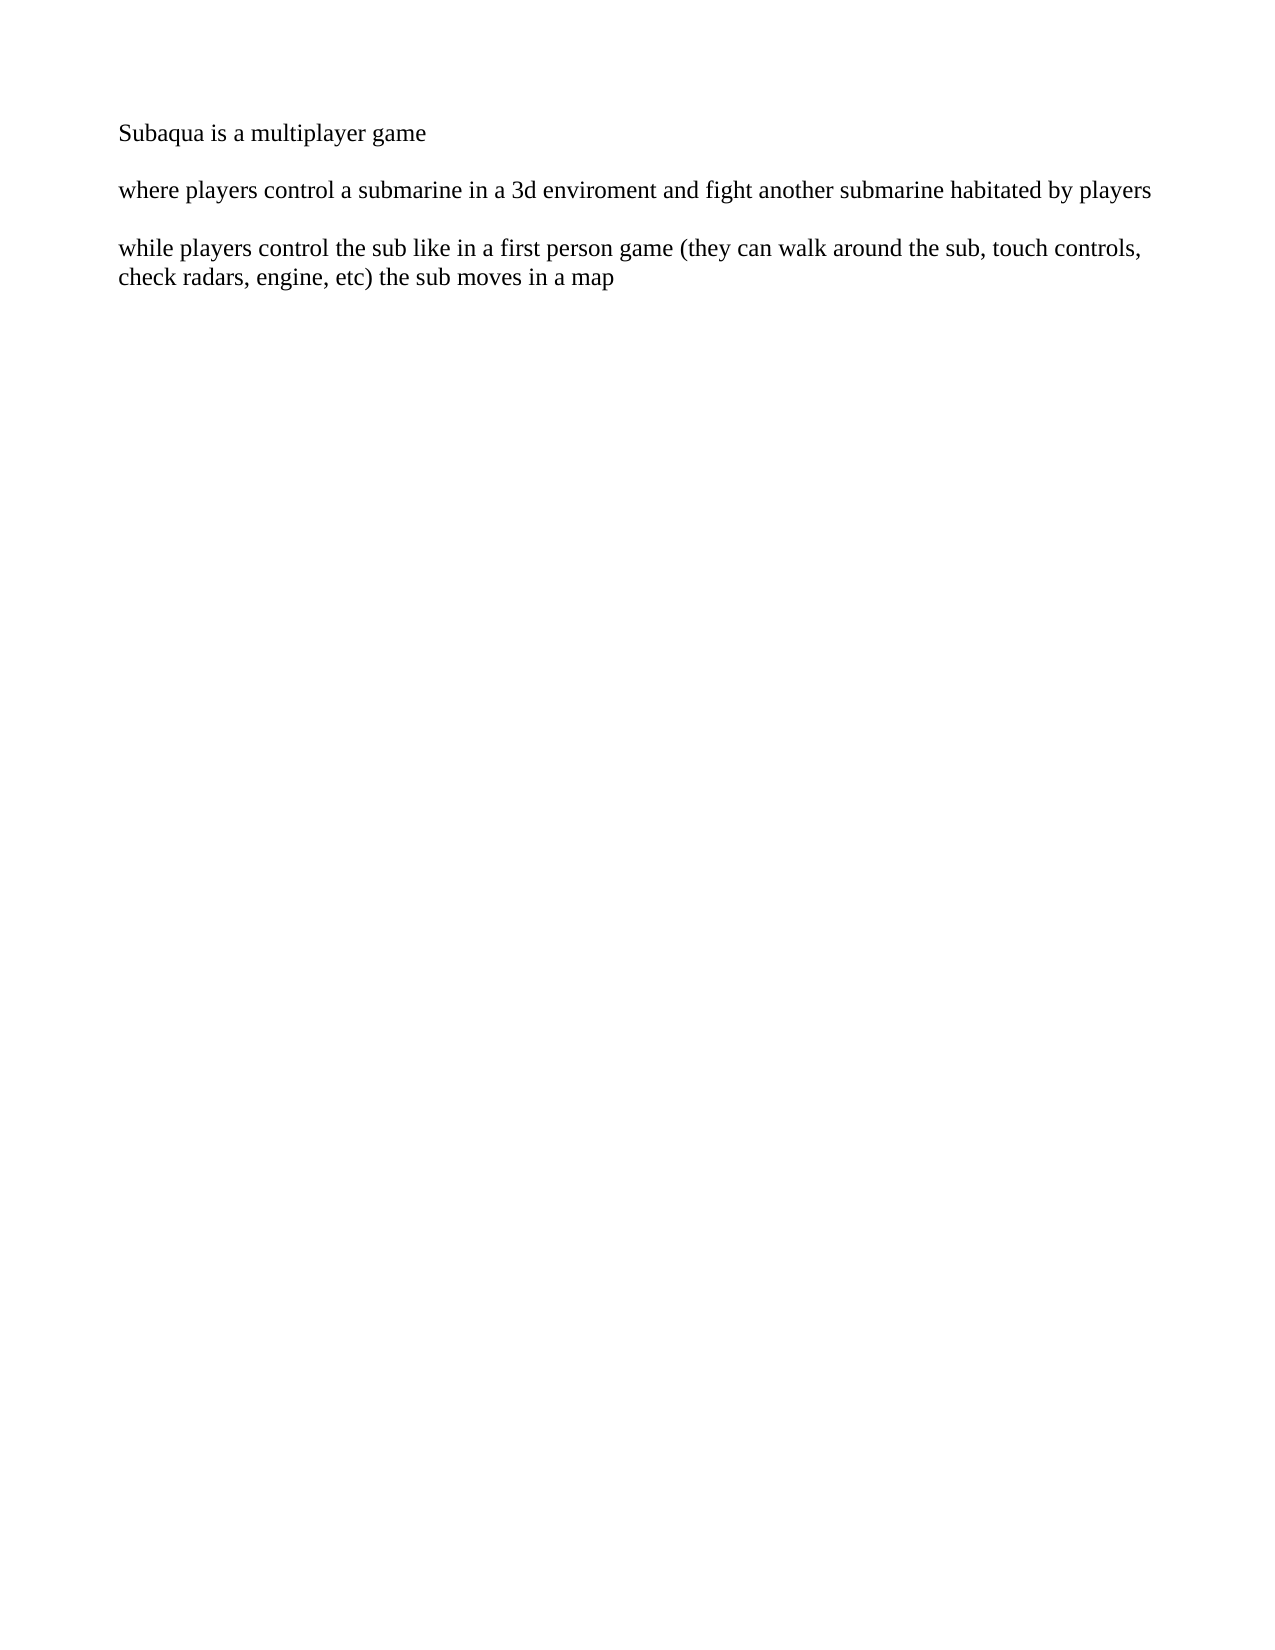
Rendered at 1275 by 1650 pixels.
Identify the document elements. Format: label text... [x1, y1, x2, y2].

text where players control a submarine in a 3d enviroment and fight another submarine habitated by players [118, 176, 1157, 204]
text while players control the sub like in a first person game (they can walk around the sub, touch controls, check radars, engine, etc) the sub moves in a map [118, 233, 1157, 291]
text Subaqua is a multiplayer game [118, 118, 1157, 147]
